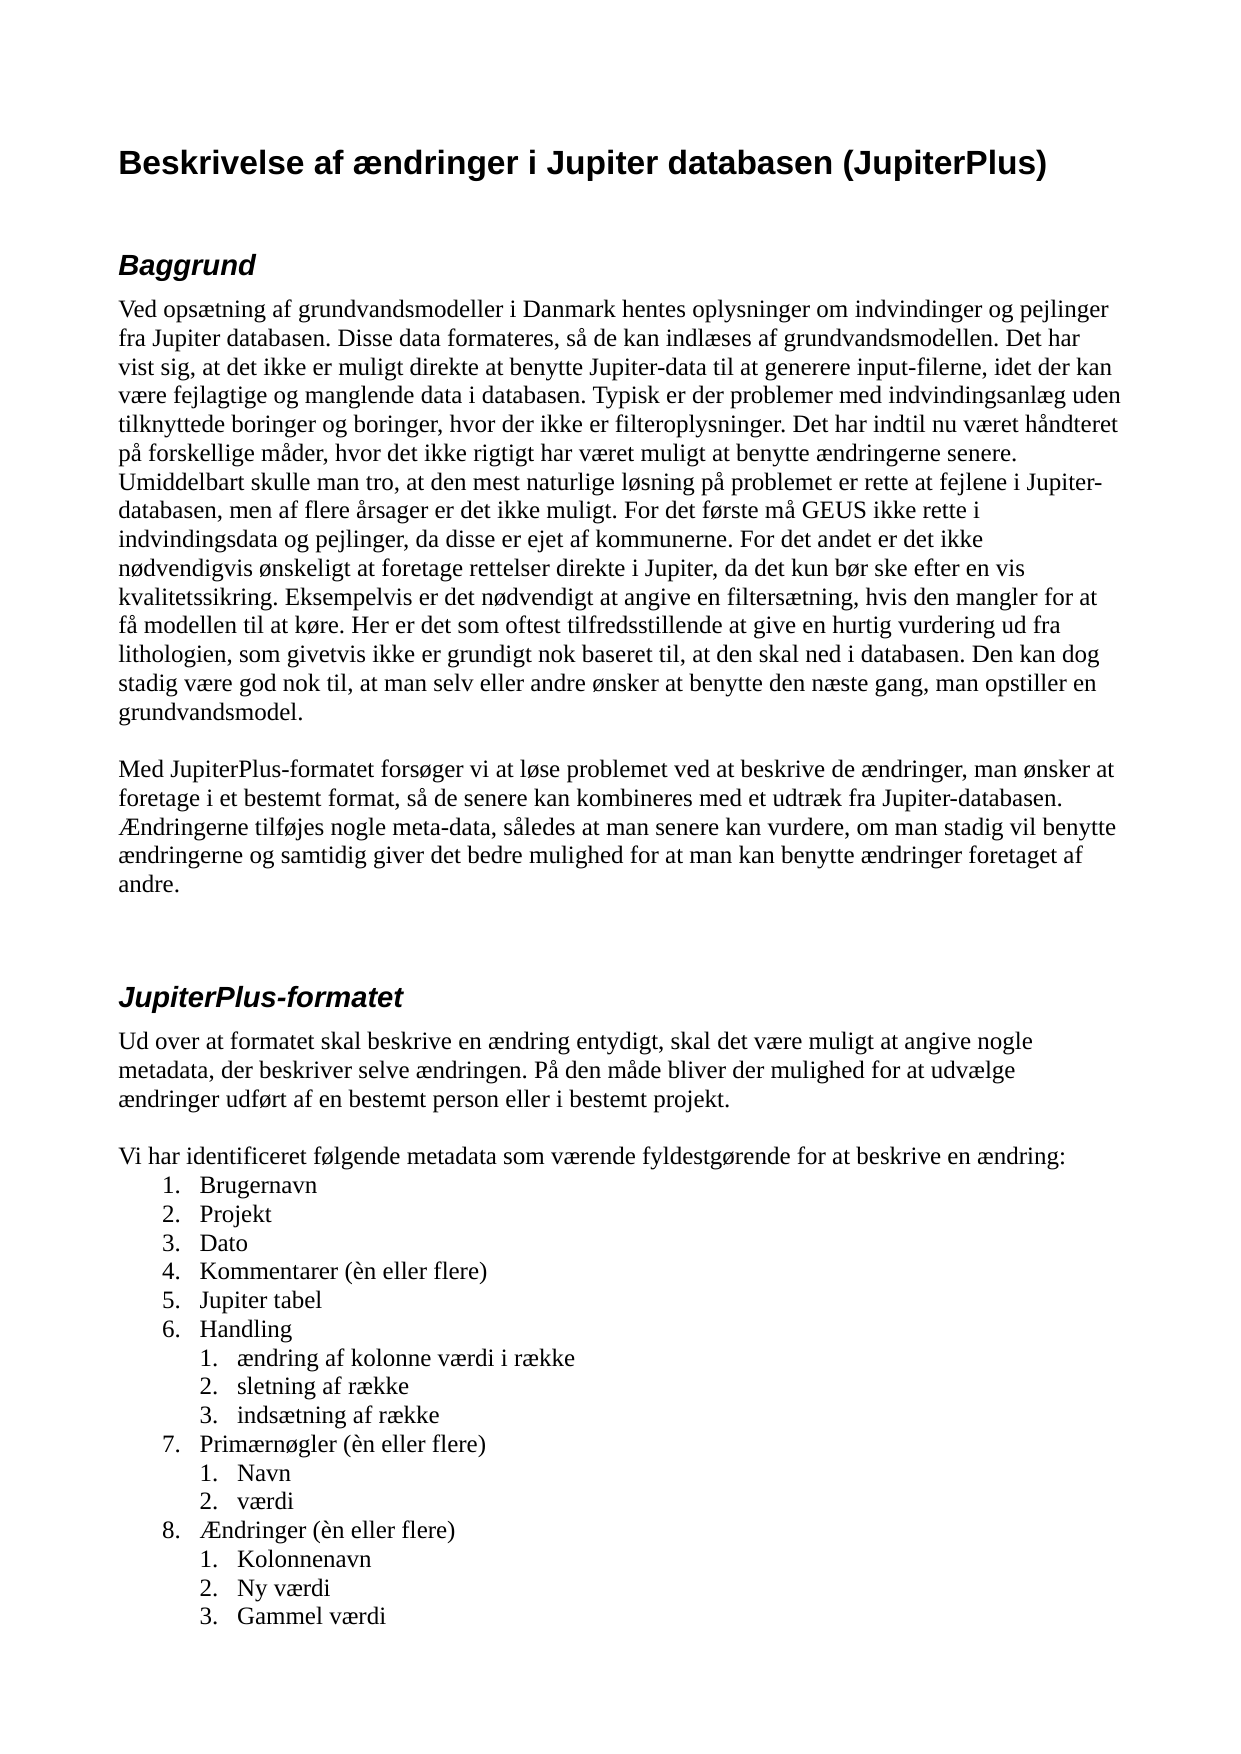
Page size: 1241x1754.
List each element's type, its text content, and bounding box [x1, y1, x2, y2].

list indsætning af række [199, 1400, 1122, 1429]
list Kolonnenavn [199, 1544, 1122, 1573]
text Ud over at formatet skal beskrive en ændring entydigt, skal det være muligt at angive nogle metadata, der beskriver selve ændringen. På den måde bliver der mulighed for at udvælge ændringer udført af en bestemt person eller i bestemt projekt. [118, 1026, 1122, 1113]
list Kommentarer (èn eller flere) [162, 1256, 1122, 1285]
list ændring af kolonne værdi i række [199, 1343, 1122, 1371]
list værdi [199, 1486, 1122, 1515]
text Med JupiterPlus-formatet forsøger vi at løse problemet ved at beskrive de ændringer, man ønsker at foretage i et bestemt format, så de senere kan kombineres med et udtræk fra Jupiter-databasen. Ændringerne tilføjes nogle meta-data, således at man senere kan vurdere, om man stadig vil benytte ændringerne og samtidig giver det bedre mulighed for at man kan benytte ændringer foretaget af andre. [118, 754, 1122, 898]
subtitle Beskrivelse af ændringer i Jupiter databasen (JupiterPlus) [118, 143, 1122, 182]
list Jupiter tabel [162, 1285, 1122, 1314]
list Dato [162, 1228, 1122, 1256]
text Vi har identificeret følgende metadata som værende fyldestgørende for at beskrive en ændring: [118, 1141, 1122, 1170]
text Umiddelbart skulle man tro, at den mest naturlige løsning på problemet er rette at fejlene i Jupiter-databasen, men af flere årsager er det ikke muligt. For det første må GEUS ikke rette i indvindingsdata og pejlinger, da disse er ejet af kommunerne. For det andet er det ikke nødvendigvis ønskeligt at foretage rettelser direkte i Jupiter, da det kun bør ske efter en vis kvalitetssikring. Eksempelvis er det nødvendigt at angive en filtersætning, hvis den mangler for at få modellen til at køre. Her er det som oftest tilfredsstillende at give en hurtig vurdering ud fra lithologien, som givetvis ikke er grundigt nok baseret til, at den skal ned i databasen. Den kan dog stadig være god nok til, at man selv eller andre ønsker at benytte den næste gang, man opstiller en grundvandsmodel. [118, 467, 1122, 725]
list Gammel værdi [199, 1601, 1122, 1630]
list Primærnøgler (èn eller flere) [162, 1429, 1122, 1458]
list Ny værdi [199, 1573, 1122, 1601]
subtitle JupiterPlus-formatet [118, 980, 1122, 1014]
list Projekt [162, 1199, 1122, 1228]
list Navn [199, 1458, 1122, 1486]
subtitle Baggrund [118, 248, 1122, 282]
list Ændringer (èn eller flere) [162, 1515, 1122, 1544]
list Brugernavn [162, 1170, 1122, 1199]
text Ved opsætning af grundvandsmodeller i Danmark hentes oplysninger om indvindinger og pejlinger fra Jupiter databasen. Disse data formateres, så de kan indlæses af grundvandsmodellen. Det har vist sig, at det ikke er muligt direkte at benytte Jupiter-data til at generere input-filerne, idet der kan være fejlagtige og manglende data i databasen. Typisk er der problemer med indvindingsanlæg uden tilknyttede boringer og boringer, hvor der ikke er filteroplysninger. Det har indtil nu været håndteret på forskellige måder, hvor det ikke rigtigt har været muligt at benytte ændringerne senere. [118, 294, 1122, 467]
list sletning af række [199, 1371, 1122, 1400]
list Handling [162, 1314, 1122, 1343]
